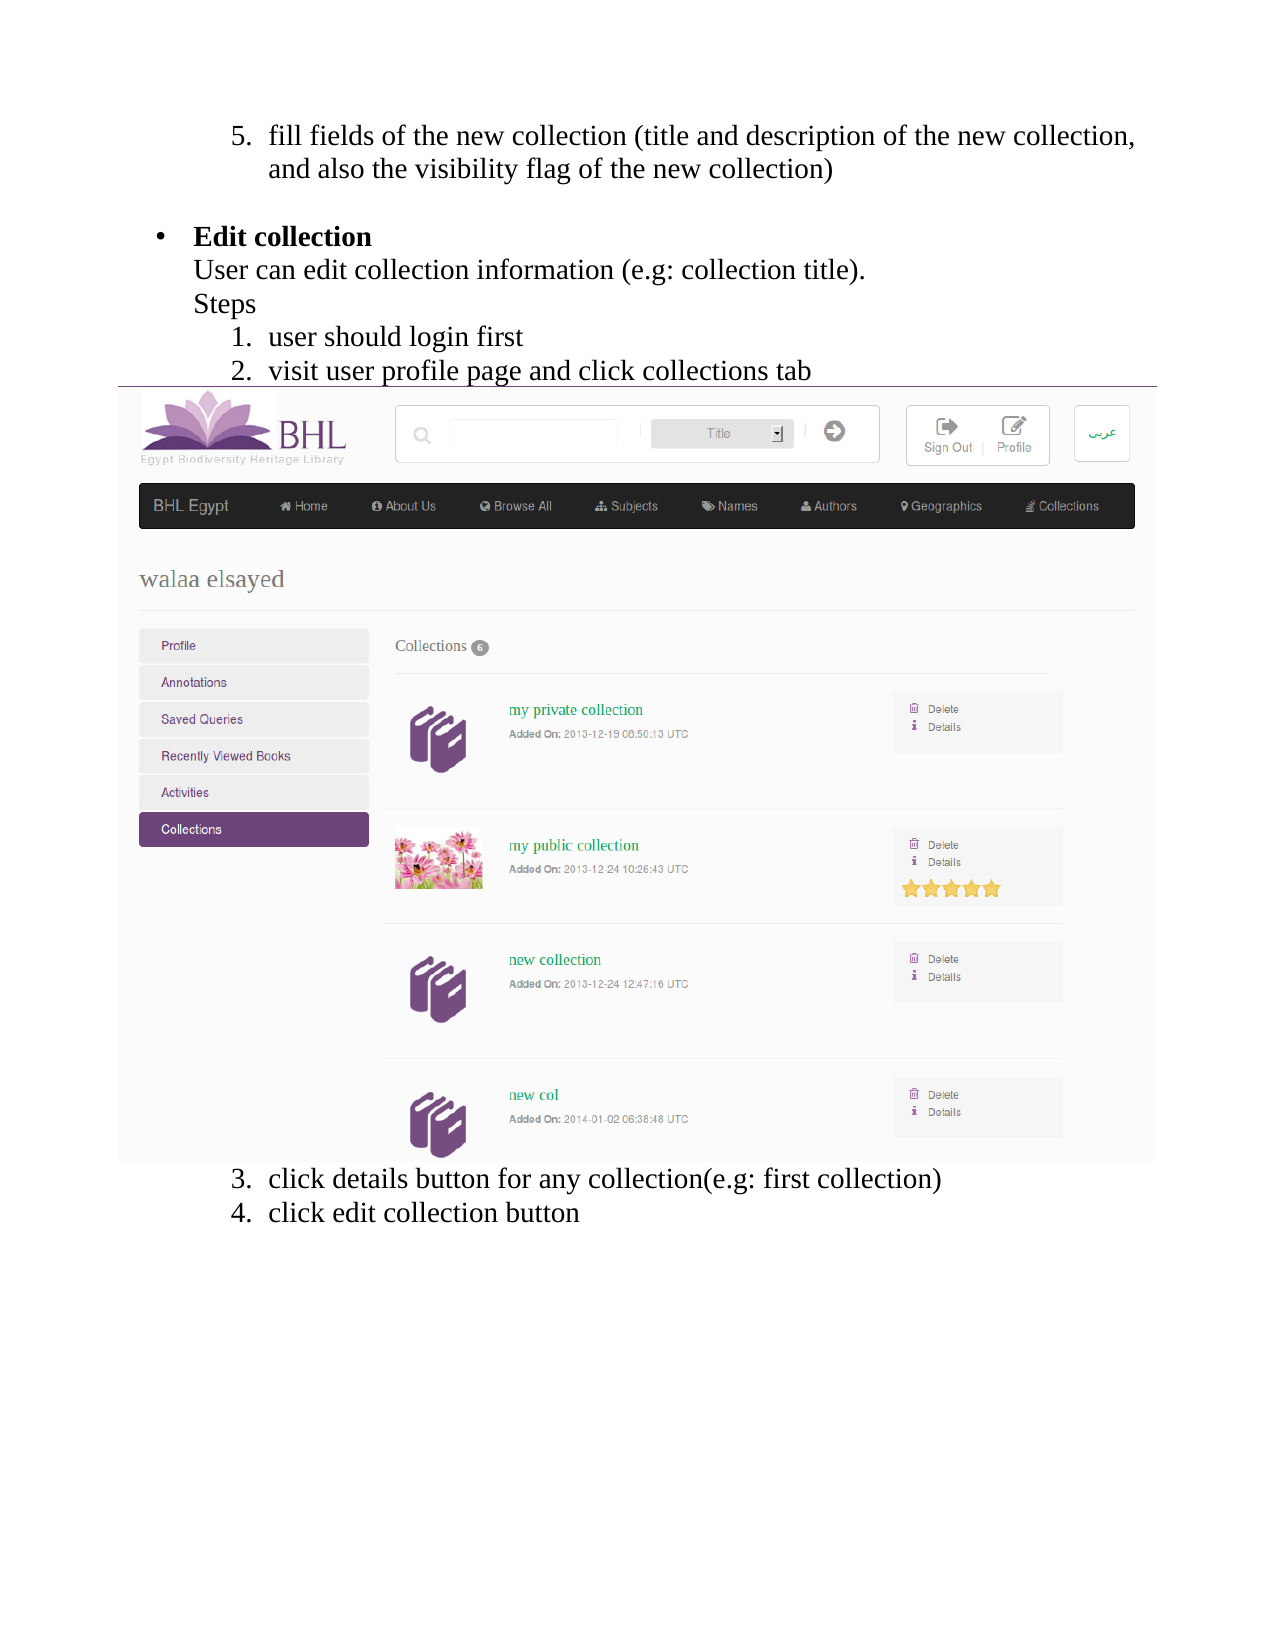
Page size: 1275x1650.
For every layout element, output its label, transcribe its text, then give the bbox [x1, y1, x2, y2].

list User can edit collection information (e.g: collection title). [156, 252, 1157, 286]
list click edit collection button [231, 1195, 1157, 1229]
picture [118, 386, 1157, 1162]
list fill fields of the new collection (title and description of the new collection, and also the visibility flag of the new collection) [231, 118, 1157, 185]
list Edit collection [156, 219, 1157, 252]
list user should login first [231, 319, 1157, 353]
list Steps [156, 286, 1157, 319]
list click details button for any collection(e.g: first collection) [231, 1162, 1157, 1195]
list visit user profile page and click collections tab [231, 353, 1157, 386]
